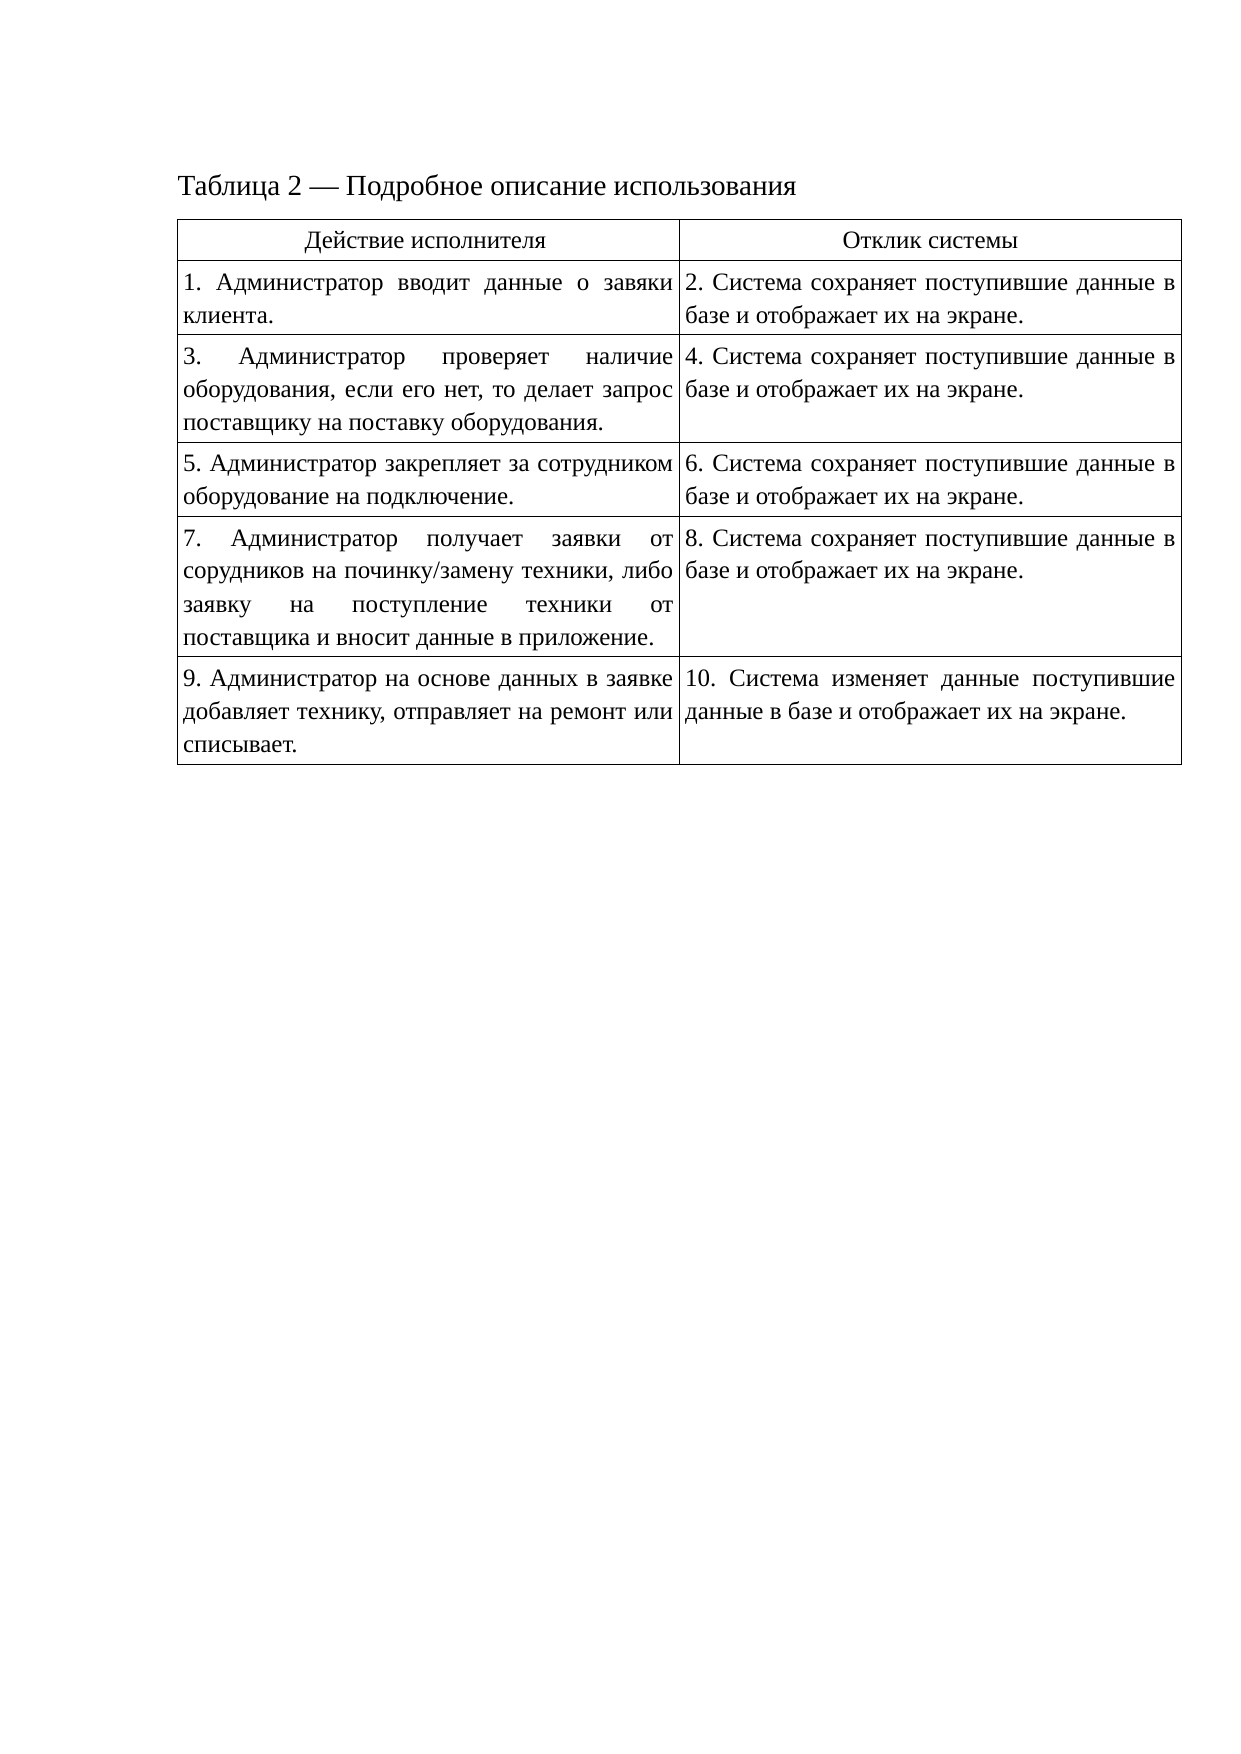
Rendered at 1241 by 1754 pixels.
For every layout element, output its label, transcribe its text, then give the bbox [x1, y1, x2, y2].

table_cell 7. Администратор получает заявки от сорудников на починку/замену техники, либо заявку на поступление техники от поставщика и вносит данные в приложение. [178, 517, 679, 656]
table_cell 9. Администратор на основе данных в заявке добавляет технику, отправляет на ремонт или списывает. [178, 657, 679, 763]
table_header Действие исполнителя [178, 220, 679, 260]
table_cell 4. Система сохраняет поступившие данные в базе и отображает их на экране. [680, 335, 1181, 442]
table_cell 8. Система сохраняет поступившие данные в базе и отображает их на экране. [680, 517, 1181, 656]
table_cell 2. Система сохраняет поступившие данные в базе и отображает их на экране. [680, 261, 1181, 334]
table_cell 1. Администратор вводит данные о завяки клиента. [178, 261, 679, 334]
table_cell 6. Система сохраняет поступившие данные в базе и отображает их на экране. [680, 443, 1181, 516]
table_cell 5. Администратор закрепляет за сотрудником оборудование на подключение. [178, 443, 679, 516]
text Таблица 2 — Подробное описание использования [177, 168, 1181, 202]
table_header Отклик системы [680, 220, 1181, 260]
table_cell 3. Администратор проверяет наличие оборудования, если его нет, то делает запрос поставщику на поставку оборудования. [178, 335, 679, 442]
table_cell 10. Система изменяет данные поступившие данные в базе и отображает их на экране. [680, 657, 1181, 763]
